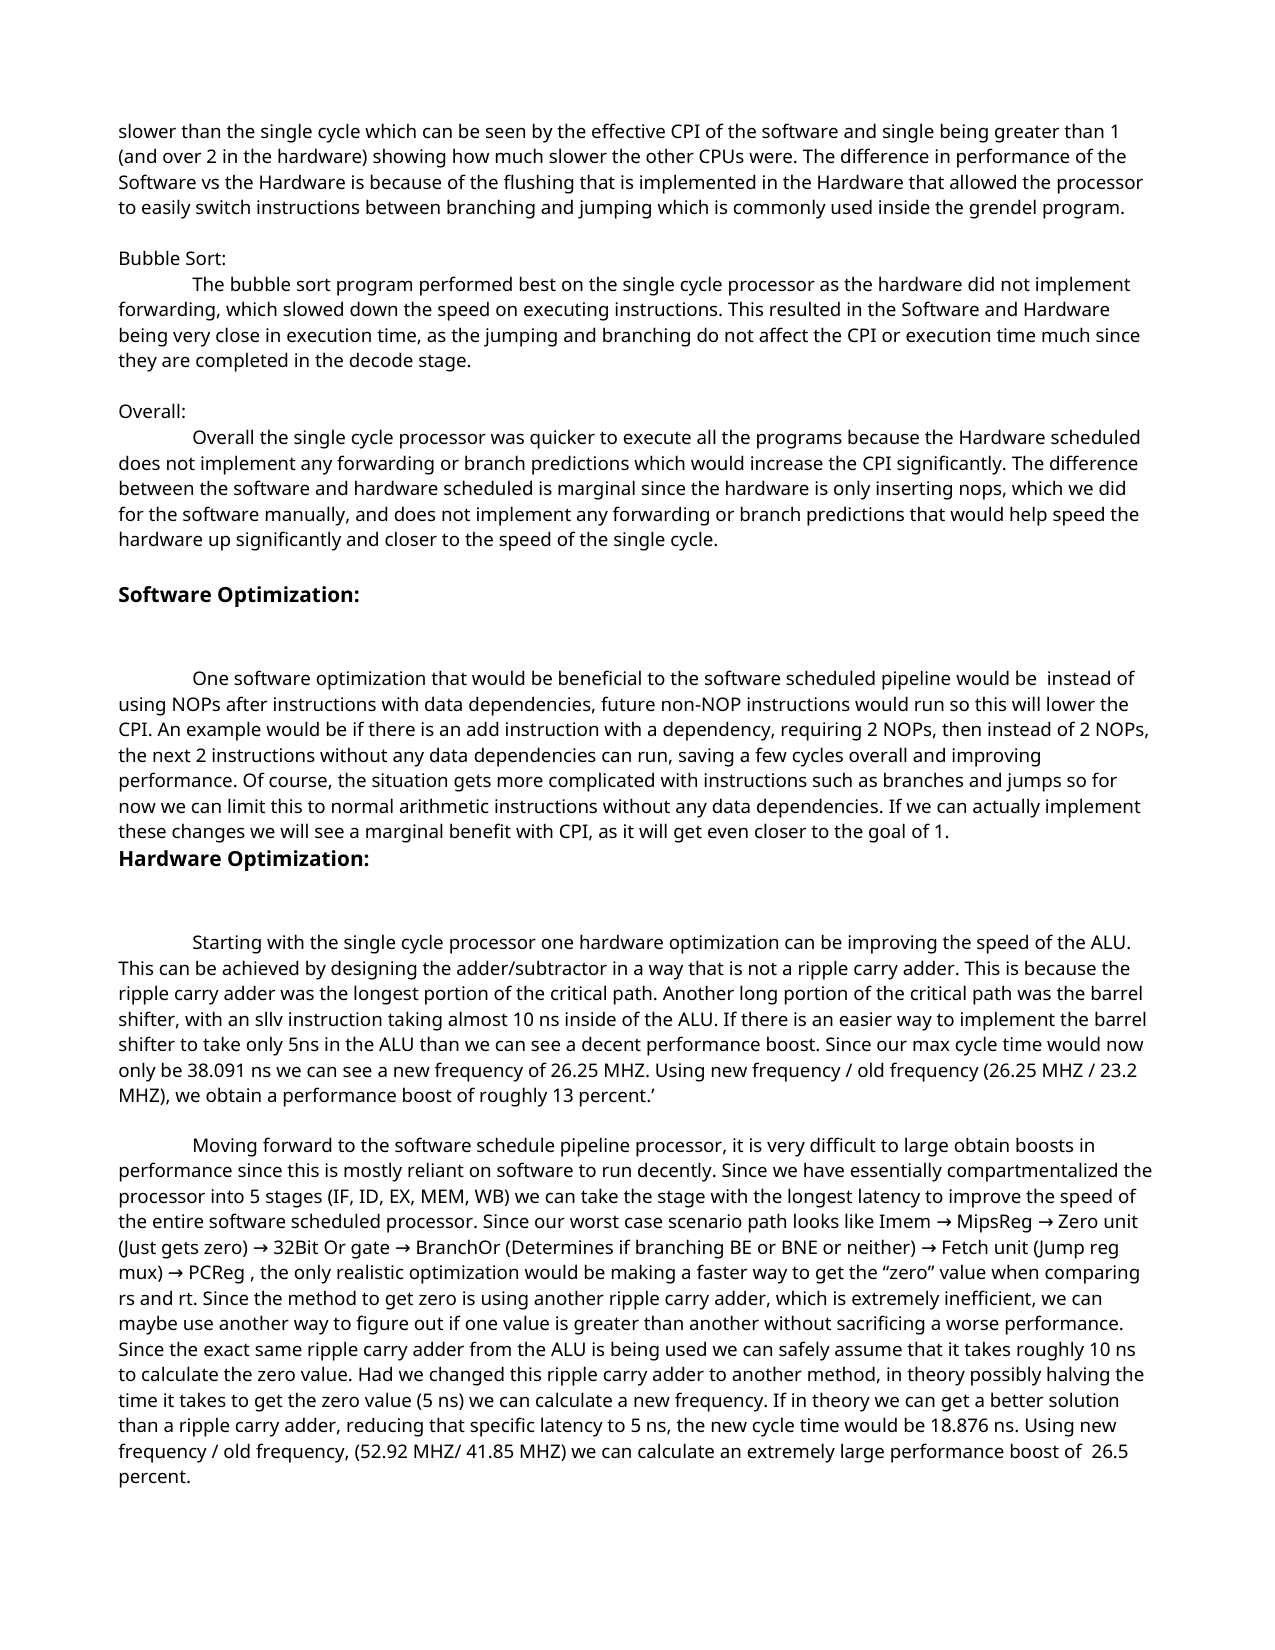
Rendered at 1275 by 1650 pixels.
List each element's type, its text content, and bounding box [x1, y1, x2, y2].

text The bubble sort program performed best on the single cycle processor as the hardware did not implement forwarding, which slowed down the speed on executing instructions. This resulted in the Software and Hardware being very close in execution time, as the jumping and branching do not affect the CPI or execution time much since they are completed in the decode stage. [118, 271, 1157, 373]
text Starting with the single cycle processor one hardware optimization can be improving the speed of the ALU. This can be achieved by designing the adder/subtractor in a way that is not a ripple carry adder. This is because the ripple carry adder was the longest portion of the critical path. Another long portion of the critical path was the barrel shifter, with an sllv instruction taking almost 10 ns inside of the ALU. If there is an easier way to implement the barrel shifter to take only 5ns in the ALU than we can see a decent performance boost. Since our max cycle time would now only be 38.091 ns we can see a new frequency of 26.25 MHZ. Using new frequency / old frequency (26.25 MHZ / 23.2 MHZ), we obtain a performance boost of roughly 13 percent.’ [118, 930, 1157, 1108]
text Overall: [118, 399, 1157, 424]
text Software Optimization: [118, 580, 1157, 609]
text Hardware Optimization: [118, 844, 1157, 873]
text Bubble Sort: [118, 246, 1157, 271]
text One software optimization that would be beneficial to the software scheduled pipeline would be instead of using NOPs after instructions with data dependencies, future non-NOP instructions would run so this will lower the CPI. An example would be if there is an add instruction with a dependency, requiring 2 NOPs, then instead of 2 NOPs, the next 2 instructions without any data dependencies can run, saving a few cycles overall and improving performance. Of course, the situation gets more complicated with instructions such as branches and jumps so for now we can limit this to normal arithmetic instructions without any data dependencies. If we can actually implement these changes we will see a marginal benefit with CPI, as it will get even closer to the goal of 1. [118, 666, 1157, 844]
text slower than the single cycle which can be seen by the effective CPI of the software and single being greater than 1 (and over 2 in the hardware) showing how much slower the other CPUs were. The difference in performance of the Software vs the Hardware is because of the flushing that is implemented in the Hardware that allowed the processor to easily switch instructions between branching and jumping which is commonly used inside the grendel program. [118, 118, 1157, 220]
text Overall the single cycle processor was quicker to execute all the programs because the Hardware scheduled does not implement any forwarding or branch predictions which would increase the CPI significantly. The difference between the software and hardware scheduled is marginal since the hardware is only inserting nops, which we did for the software manually, and does not implement any forwarding or branch predictions that would help speed the hardware up significantly and closer to the speed of the single cycle. [118, 424, 1157, 552]
text Moving forward to the software schedule pipeline processor, it is very difficult to large obtain boosts in performance since this is mostly reliant on software to run decently. Since we have essentially compartmentalized the processor into 5 stages (IF, ID, EX, MEM, WB) we can take the stage with the longest latency to improve the speed of the entire software scheduled processor. Since our worst case scenario path looks like Imem → MipsReg → Zero unit (Just gets zero) → 32Bit Or gate → BranchOr (Determines if branching BE or BNE or neither) → Fetch unit (Jump reg mux) → PCReg , the only realistic optimization would be making a faster way to get the “zero” value when comparing rs and rt. Since the method to get zero is using another ripple carry adder, which is extremely inefficient, we can maybe use another way to figure out if one value is greater than another without sacrificing a worse performance. Since the exact same ripple carry adder from the ALU is being used we can safely assume that it takes roughly 10 ns to calculate the zero value. Had we changed this ripple carry adder to another method, in theory possibly halving the time it takes to get the zero value (5 ns) we can calculate a new frequency. If in theory we can get a better solution than a ripple carry adder, reducing that specific latency to 5 ns, the new cycle time would be 18.876 ns. Using new frequency / old frequency, (52.92 MHZ/ 41.85 MHZ) we can calculate an extremely large performance boost of 26.5 percent. [118, 1132, 1157, 1489]
